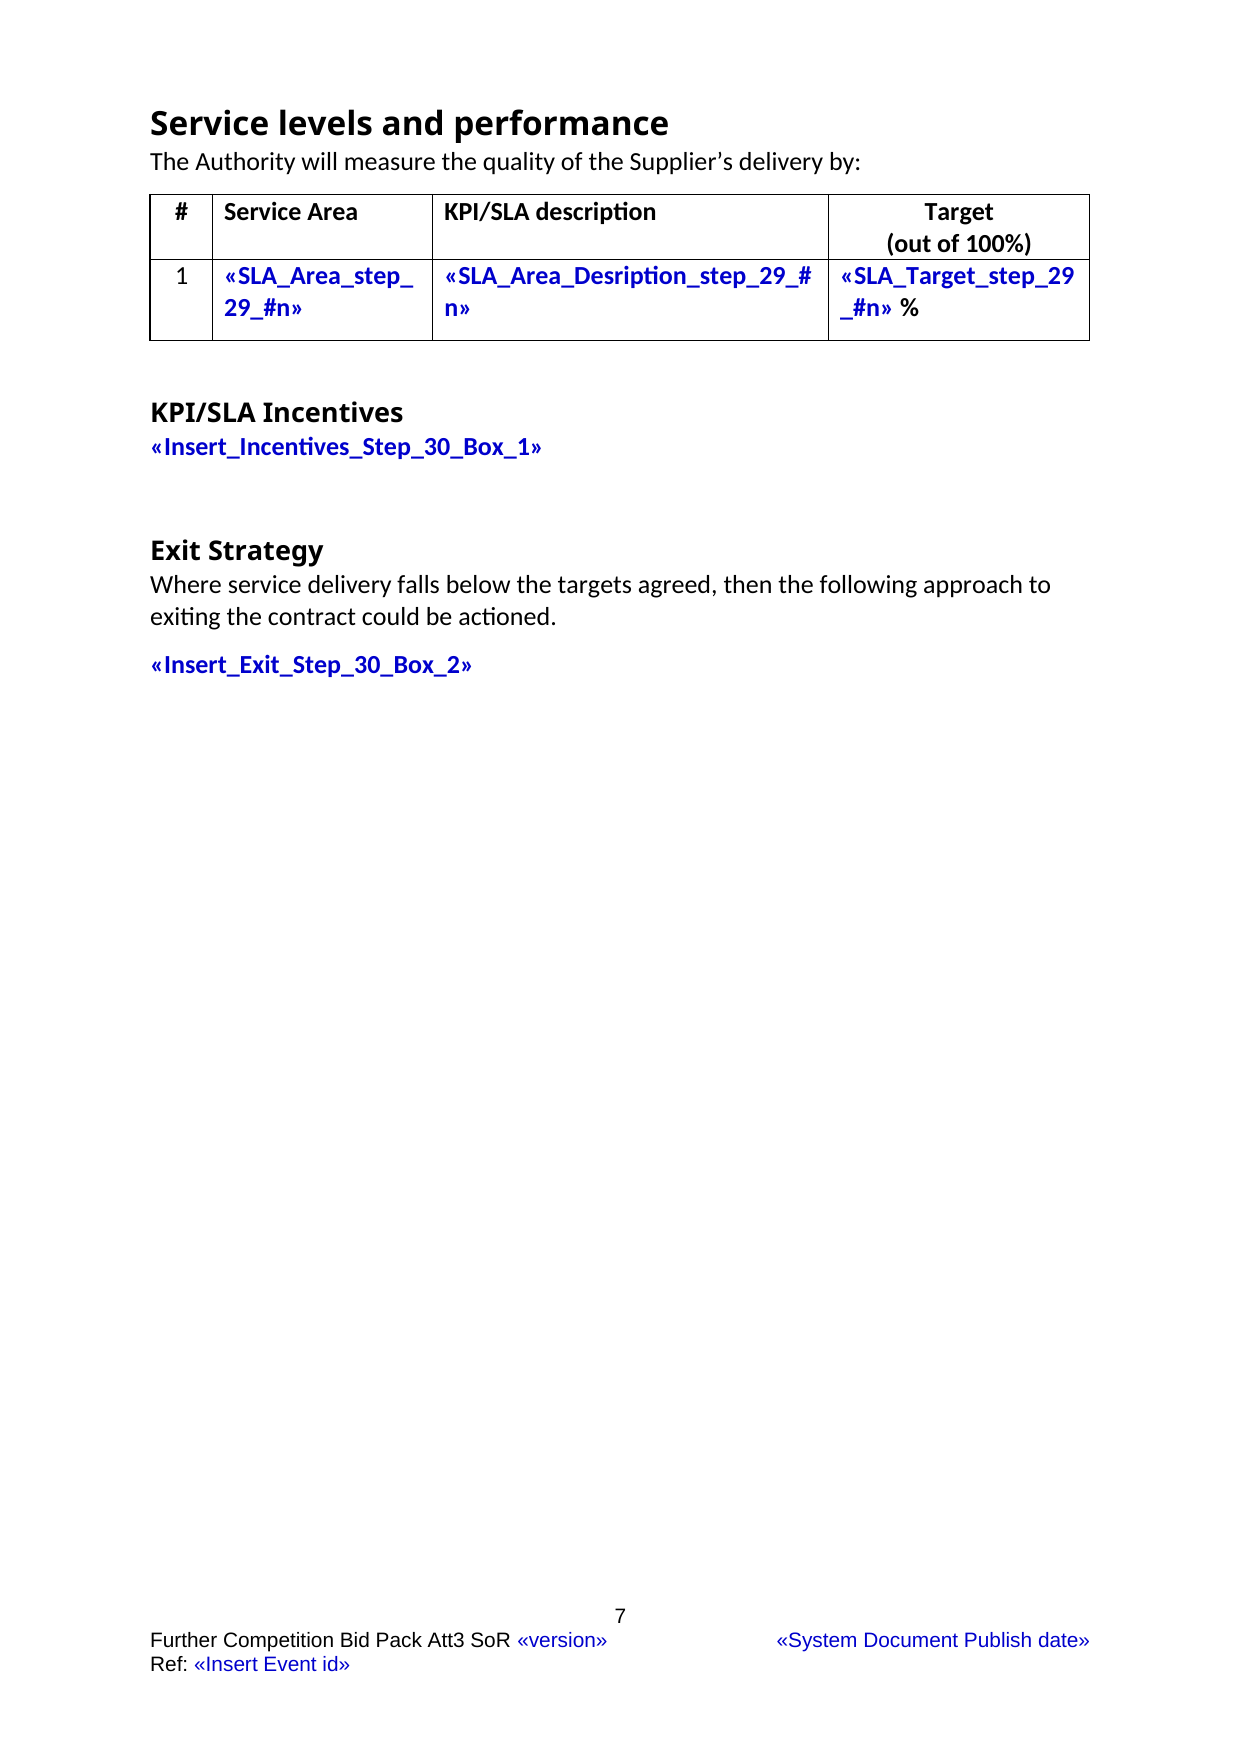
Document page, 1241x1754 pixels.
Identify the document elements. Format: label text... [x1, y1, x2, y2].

text «Insert_Incentives_Step_30_Box_1» [150, 430, 1090, 462]
subtitle Exit Strategy [150, 531, 1090, 568]
table_cell «SLA_Area_step_29_#n» [213, 260, 432, 340]
text The Authority will measure the quality of the Supplier’s delivery by: [150, 145, 1090, 177]
subtitle KPI/SLA Incentives [150, 393, 1090, 430]
text Where service delivery falls below the targets agreed, then the following approach to exiting the contract could be actioned. [150, 568, 1090, 632]
table_header KPI/SLA description [433, 195, 828, 258]
table_cell «SLA_Target_step_29_#n» % [829, 260, 1089, 340]
table_cell 1 [151, 260, 212, 340]
table_header Service Area [213, 195, 432, 258]
table_header # [151, 195, 212, 258]
table_cell «SLA_Area_Desription_step_29_#n» [433, 260, 828, 340]
table_header Target (out of 100%) [829, 195, 1089, 258]
subtitle Service levels and performance [150, 100, 1090, 145]
text «Insert_Exit_Step_30_Box_2» [150, 648, 1090, 680]
